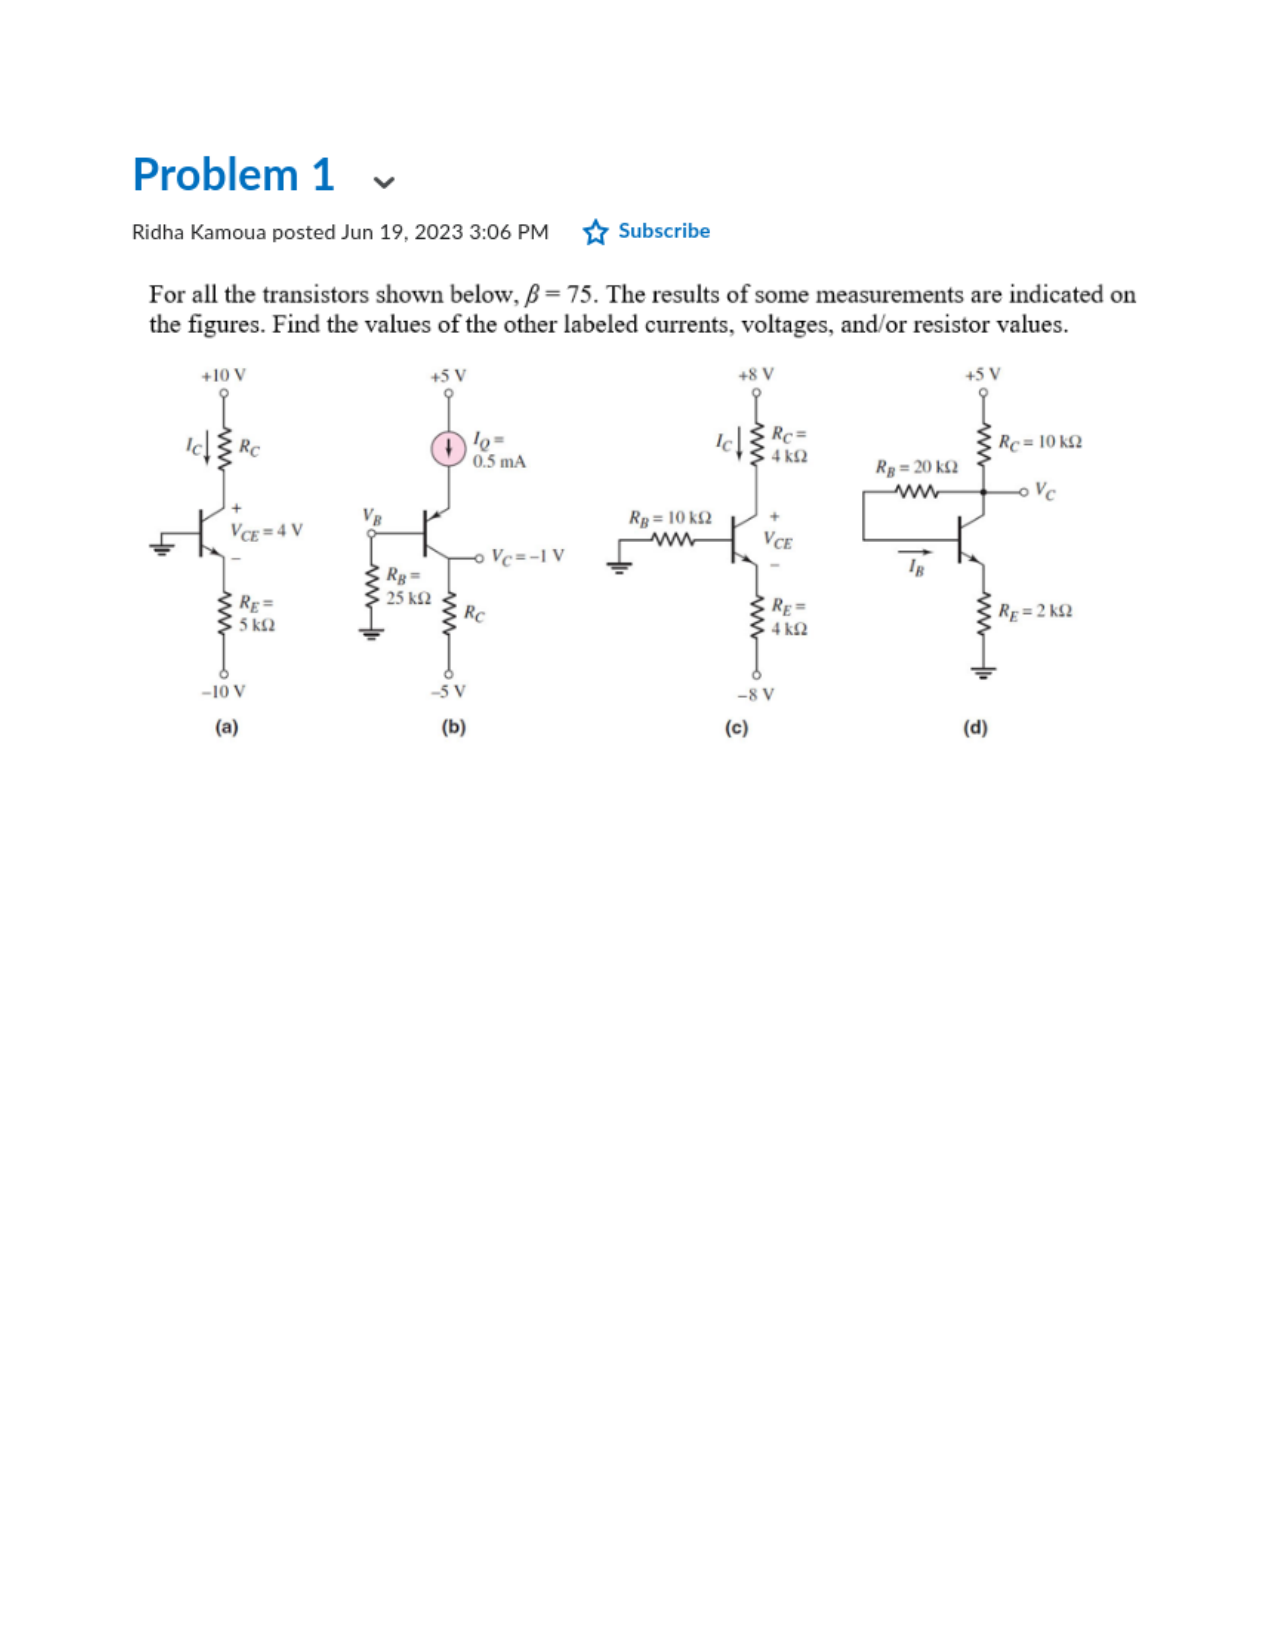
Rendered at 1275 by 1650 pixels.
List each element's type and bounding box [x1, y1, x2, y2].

picture [118, 146, 1157, 760]
